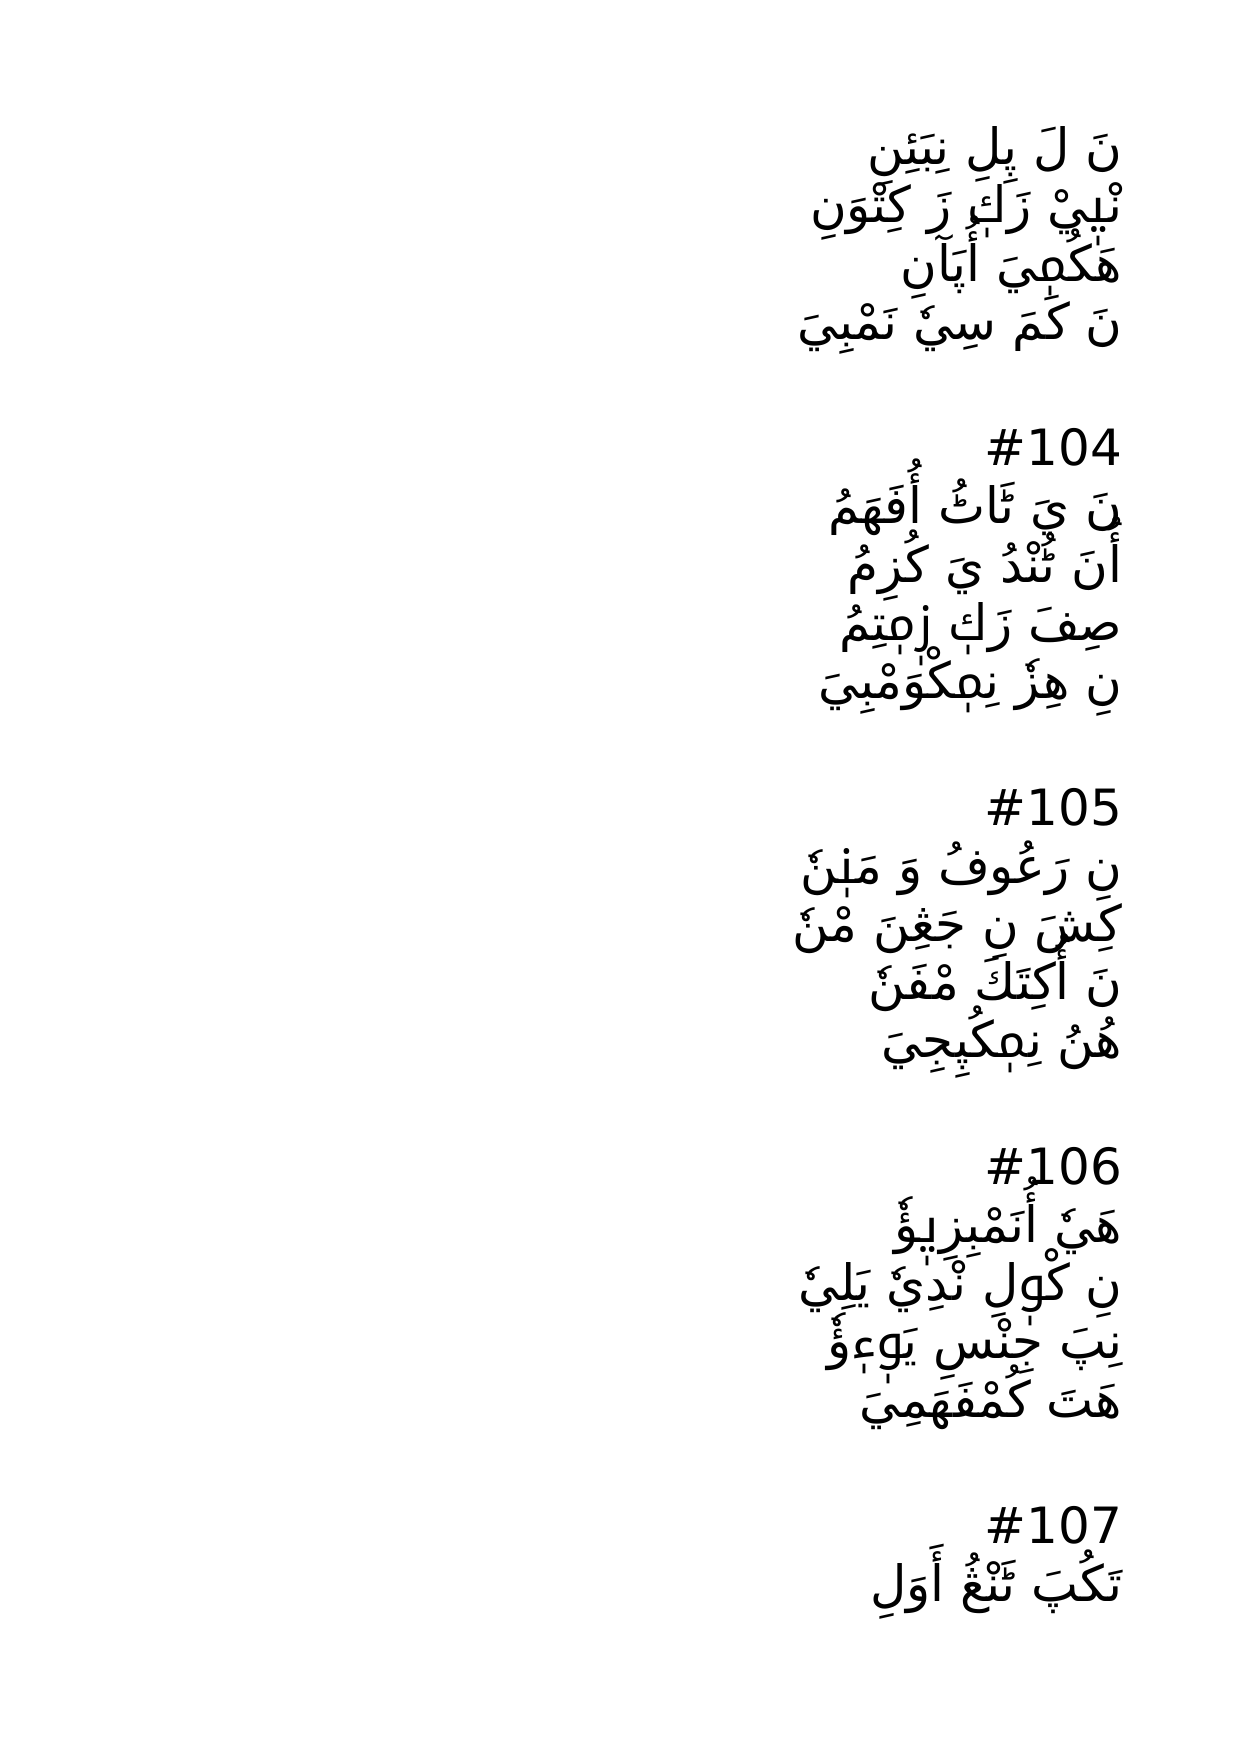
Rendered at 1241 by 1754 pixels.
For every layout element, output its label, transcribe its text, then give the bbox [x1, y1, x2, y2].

text أُنَ ٹُنْدُ يَ كُزِمُ [118, 536, 1122, 594]
text هَكُمٖيَ أُپَآنِ [118, 234, 1122, 293]
text هُنُ نِمٖكُپِجِيَ [118, 1011, 1122, 1069]
text نْيٖيْ زَكٖ زَ كِتْوَنِ [118, 176, 1122, 234]
text نَ لَ پِلِ نِبَئِنِ [118, 118, 1122, 176]
text نِ هِزٗ نِمٖكْوَمْبِيَ [118, 652, 1122, 710]
text #104 [118, 419, 1122, 477]
text #106 [118, 1138, 1122, 1196]
text تَكُپَ ٹَنْڠُ أَوَلِ [118, 1555, 1122, 1613]
text صِفَ زَكٖ زٖمٖتِمُ [118, 594, 1122, 652]
text نِ كْوٖلِ نْدِيٗ يَلِيٗ [118, 1254, 1122, 1312]
text كِشَ نِ جَڠِنَ مْنٗ [118, 895, 1122, 953]
text نِپَ جِنْسِ يَوٖءٖؤٗ [118, 1312, 1122, 1371]
text نَ أُكِتَكَ مْفَنٗ [118, 953, 1122, 1011]
text نَ يَ ٹَاٹُ أُفَهَمُ [118, 477, 1122, 536]
text هَتَ كُمْفَهَمِيَ [118, 1371, 1122, 1429]
text #107 [118, 1497, 1122, 1555]
text #105 [118, 778, 1122, 837]
text هَيٗ أُنَمْبِزِيٖؤٗ [118, 1196, 1122, 1254]
text نَ كَمَ سِيٗ نَمْبِيَ [118, 293, 1122, 351]
text نِ رَعُوفُ وَ مَنٖنٗ [118, 837, 1122, 895]
